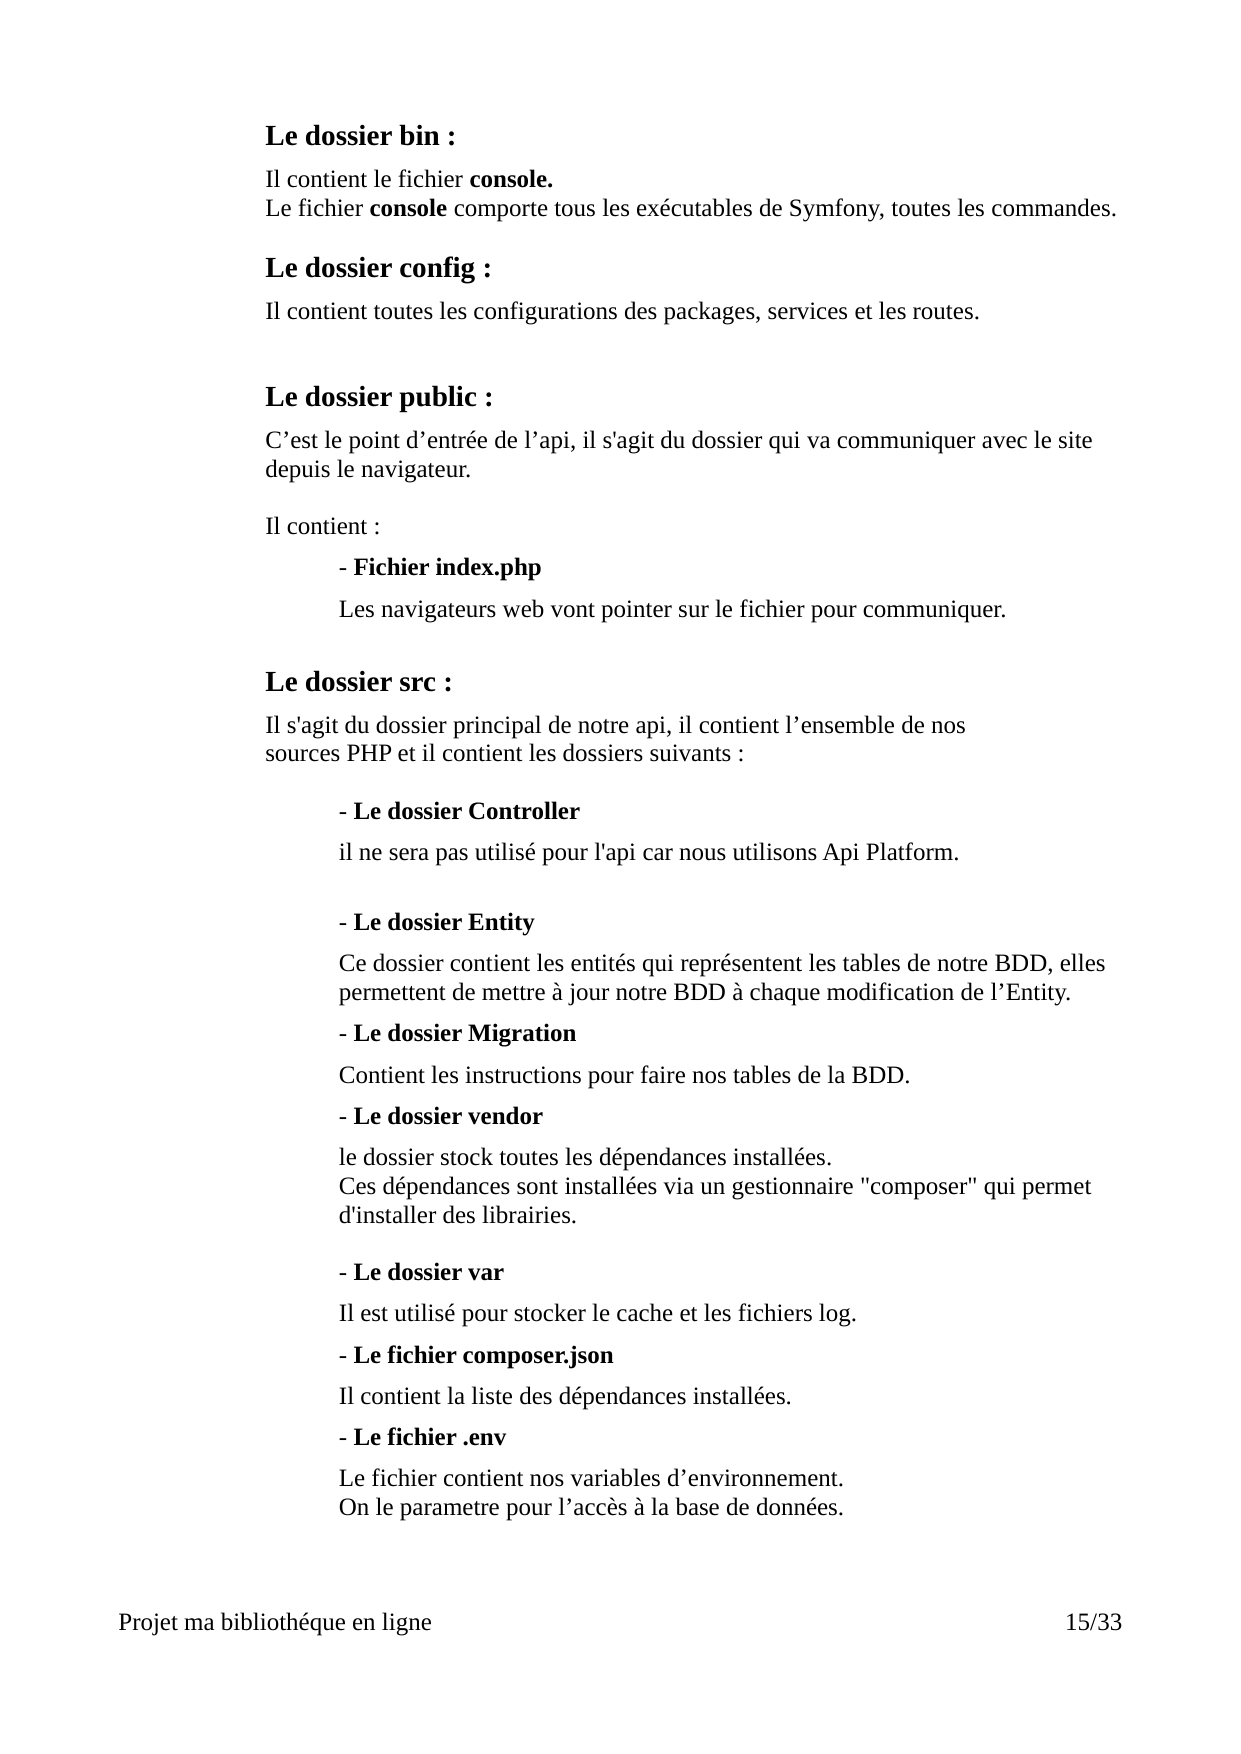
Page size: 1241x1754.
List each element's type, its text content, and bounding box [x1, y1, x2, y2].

text C’est le point d’entrée de l’api, il s'agit du dossier qui va communiquer avec le site depuis le navigateur. [118, 425, 1122, 482]
text Il contient le fichier console. [118, 164, 1122, 193]
text - Le dossier vendor [118, 1101, 1122, 1130]
text Il s'agit du dossier principal de notre api, il contient l’ensemble de nos sources PHP et il contient les dossiers suivants : [118, 710, 1122, 767]
text il ne sera pas utilisé pour l'api car nous utilisons Api Platform. [118, 837, 1122, 866]
text Le dossier bin : [118, 118, 1122, 152]
text Ces dépendances sont installées via un gestionnaire "composer" qui permet d'installer des librairies. [118, 1171, 1122, 1228]
text - Le dossier Migration [118, 1018, 1122, 1047]
text - Le dossier Controller [118, 796, 1122, 825]
text Il est utilisé pour stocker le cache et les fichiers log. [118, 1298, 1122, 1327]
text Le fichier contient nos variables d’environnement. [118, 1463, 1122, 1492]
text - Fichier index.php [118, 552, 1122, 581]
text Ce dossier contient les entités qui représentent les tables de notre BDD, elles permettent de mettre à jour notre BDD à chaque modification de l’Entity. [118, 948, 1122, 1006]
text - Le dossier var [118, 1257, 1122, 1286]
text Il contient la liste des dépendances installées. [118, 1381, 1122, 1410]
text Le dossier config : [118, 250, 1122, 284]
text - Le dossier Entity [118, 907, 1122, 936]
text Contient les instructions pour faire nos tables de la BDD. [118, 1060, 1122, 1088]
text Il contient : [118, 511, 1122, 540]
text On le parametre pour l’accès à la base de données. [118, 1492, 1122, 1521]
text Le dossier src : [118, 664, 1122, 697]
text Le dossier public : [118, 379, 1122, 412]
text - Le fichier composer.json [118, 1340, 1122, 1368]
text Les navigateurs web vont pointer sur le fichier pour communiquer. [118, 594, 1122, 622]
text - Le fichier .env [118, 1422, 1122, 1451]
text Il contient toutes les configurations des packages, services et les routes. [118, 296, 1122, 325]
text le dossier stock toutes les dépendances installées. [118, 1142, 1122, 1171]
text Le fichier console comporte tous les exécutables de Symfony, toutes les commandes. [118, 193, 1122, 222]
